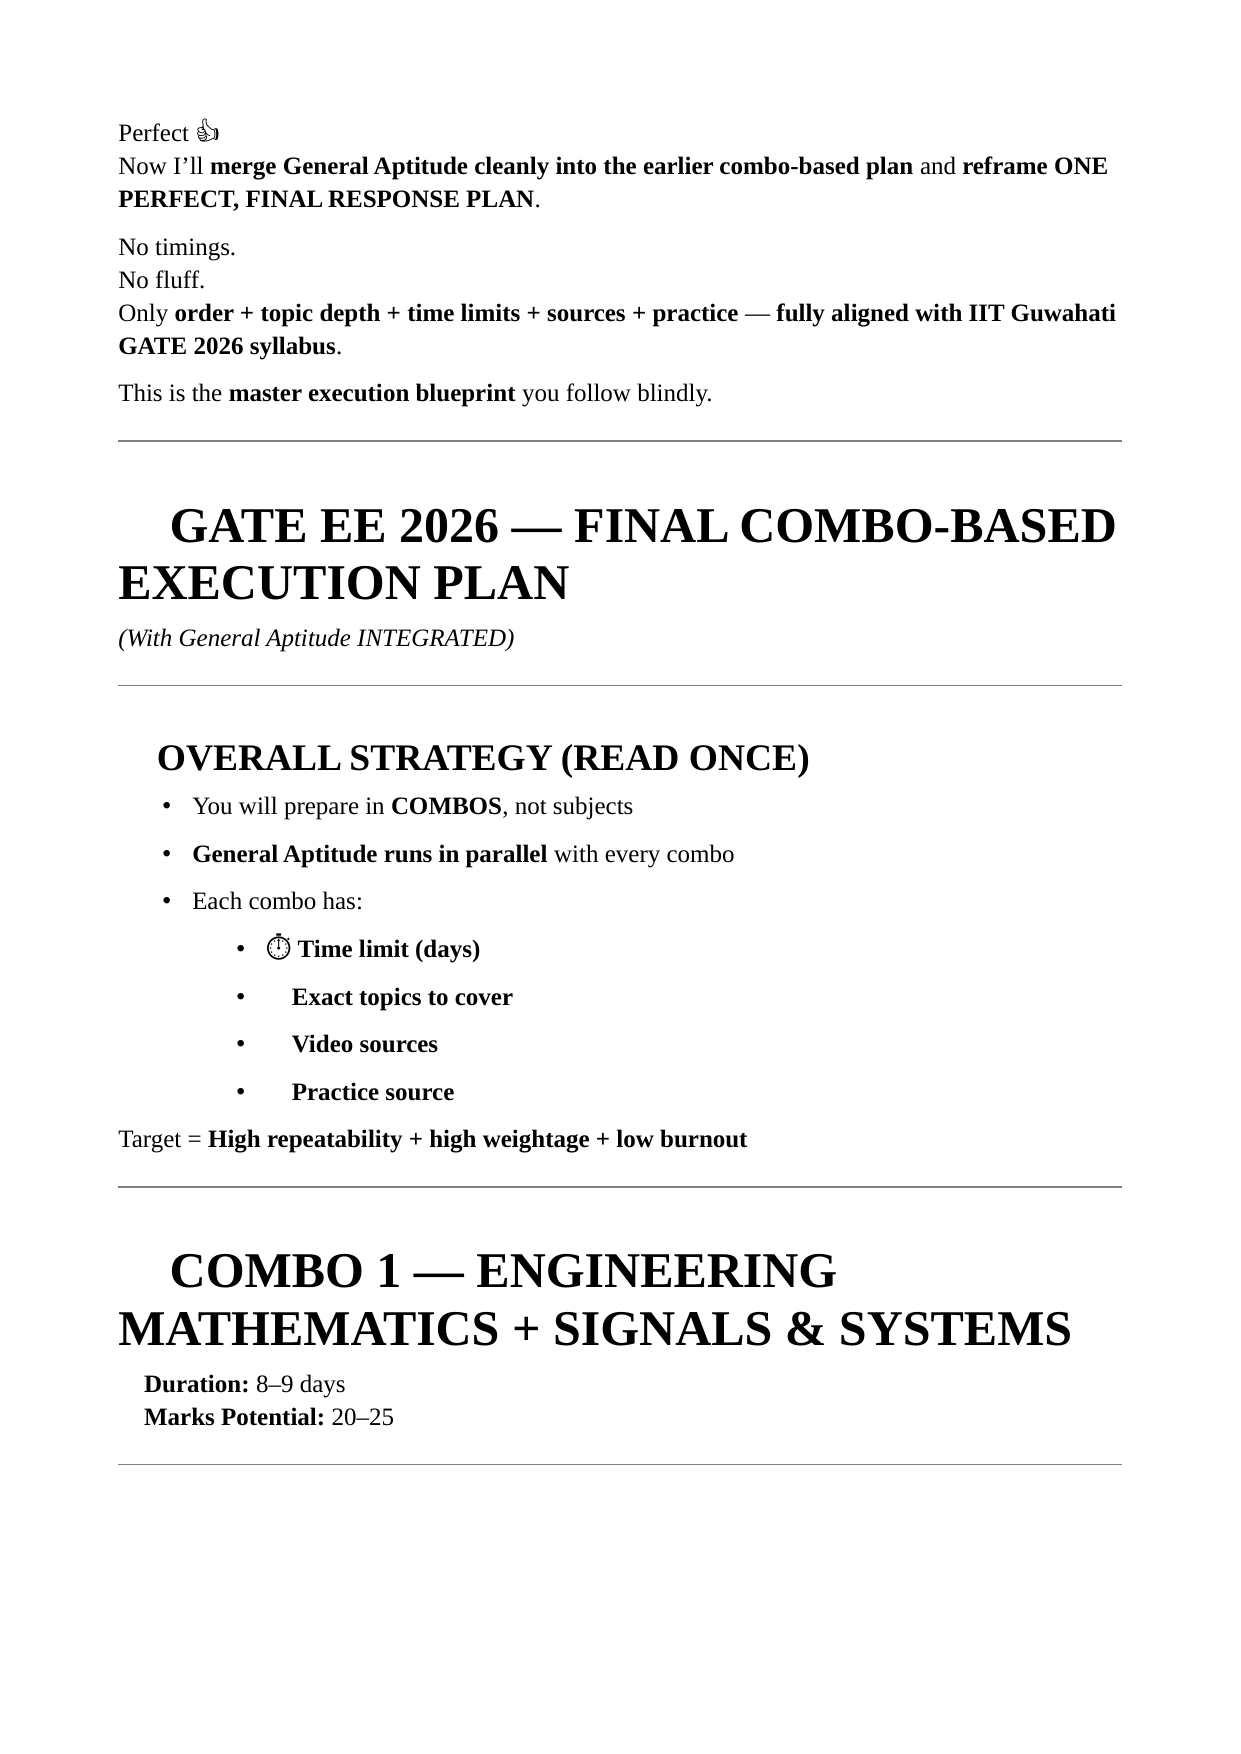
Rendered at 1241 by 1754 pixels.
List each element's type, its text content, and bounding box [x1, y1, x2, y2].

text 📌 Duration: 8–9 days 📌 Marks Potential: 20–25 [118, 1369, 1122, 1431]
subtitle 🧠 OVERALL STRATEGY (READ ONCE) [118, 736, 1122, 779]
list 🎥 Video sources [236, 1029, 1122, 1058]
subtitle 🥇 COMBO 1 — ENGINEERING MATHEMATICS + SIGNALS & SYSTEMS [118, 1241, 1122, 1356]
list 📌 Exact topics to cover [236, 982, 1122, 1010]
list ⏱️ Time limit (days) [236, 934, 1122, 963]
list 🧪 Practice source [236, 1077, 1122, 1106]
subtitle 🔥 GATE EE 2026 — FINAL COMBO-BASED EXECUTION PLAN [118, 495, 1122, 610]
text No timings. No fluff. Only order + topic depth + time limits + sources + practice — fully aligned with IIT Guwahati GATE 2026 syllabus. [118, 232, 1122, 359]
text This is the master execution blueprint you follow blindly. [118, 378, 1122, 407]
text Perfect 👍 Now I’ll merge General Aptitude cleanly into the earlier combo-based plan and reframe ONE PERFECT, FINAL RESPONSE PLAN. [118, 118, 1122, 213]
list You will prepare in COMBOS, not subjects [162, 791, 1122, 820]
list Each combo has: [162, 886, 1122, 915]
text (With General Aptitude INTEGRATED) [118, 623, 1122, 652]
text Target = High repeatability + high weightage + low burnout [118, 1124, 1122, 1153]
list General Aptitude runs in parallel with every combo [162, 839, 1122, 867]
